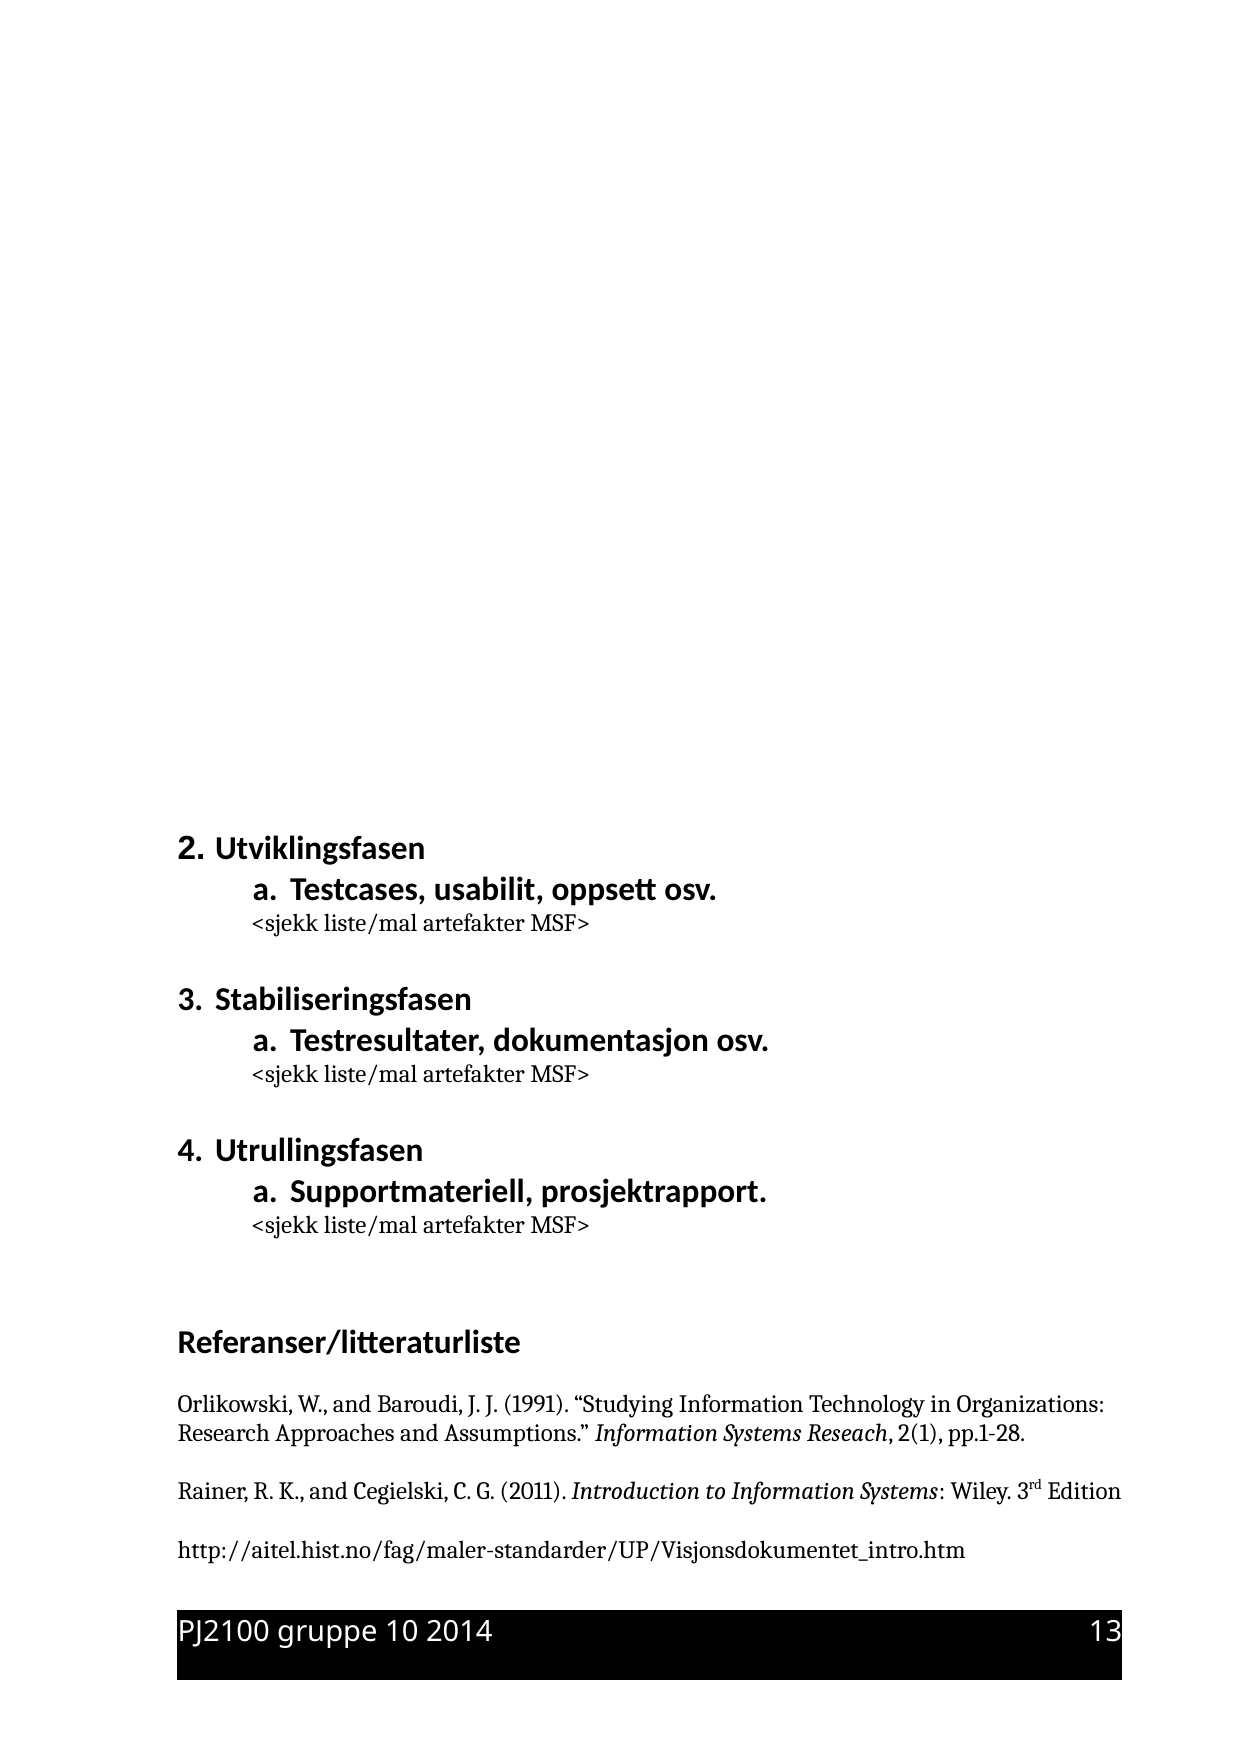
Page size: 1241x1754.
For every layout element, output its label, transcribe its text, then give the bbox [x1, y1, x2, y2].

subtitle Utrullingsfasen [177, 1129, 1122, 1170]
text http://aitel.hist.no/fag/maler-standarder/UP/Visjonsdokumentet_intro.htm [177, 1536, 1122, 1565]
text Orlikowski, W., and Baroudi, J. J. (1991). “Studying Information Technology in Organizations: Research Approaches and Assumptions.” Information Systems Reseach, 2(1), pp.1-28. [177, 1390, 1122, 1448]
text <sjekk liste/mal artefakter MSF> [177, 1060, 1122, 1088]
subtitle Referanser/litteraturliste [177, 1321, 1122, 1362]
subtitle Testresultater, dokumentasjon osv. [252, 1019, 1122, 1060]
subtitle Supportmateriell, prosjektrapport. [252, 1170, 1122, 1211]
text Rainer, R. K., and Cegielski, C. G. (2011). Introduction to Information Systems: Wiley. 3rd Edition [177, 1477, 1122, 1505]
text <sjekk liste/mal artefakter MSF> [177, 909, 1122, 938]
subtitle Stabiliseringsfasen [177, 978, 1122, 1019]
subtitle Utviklingsfasen [177, 827, 1122, 868]
text <sjekk liste/mal artefakter MSF> [177, 1211, 1122, 1239]
subtitle Testcases, usabilit, oppsett osv. [252, 868, 1122, 909]
